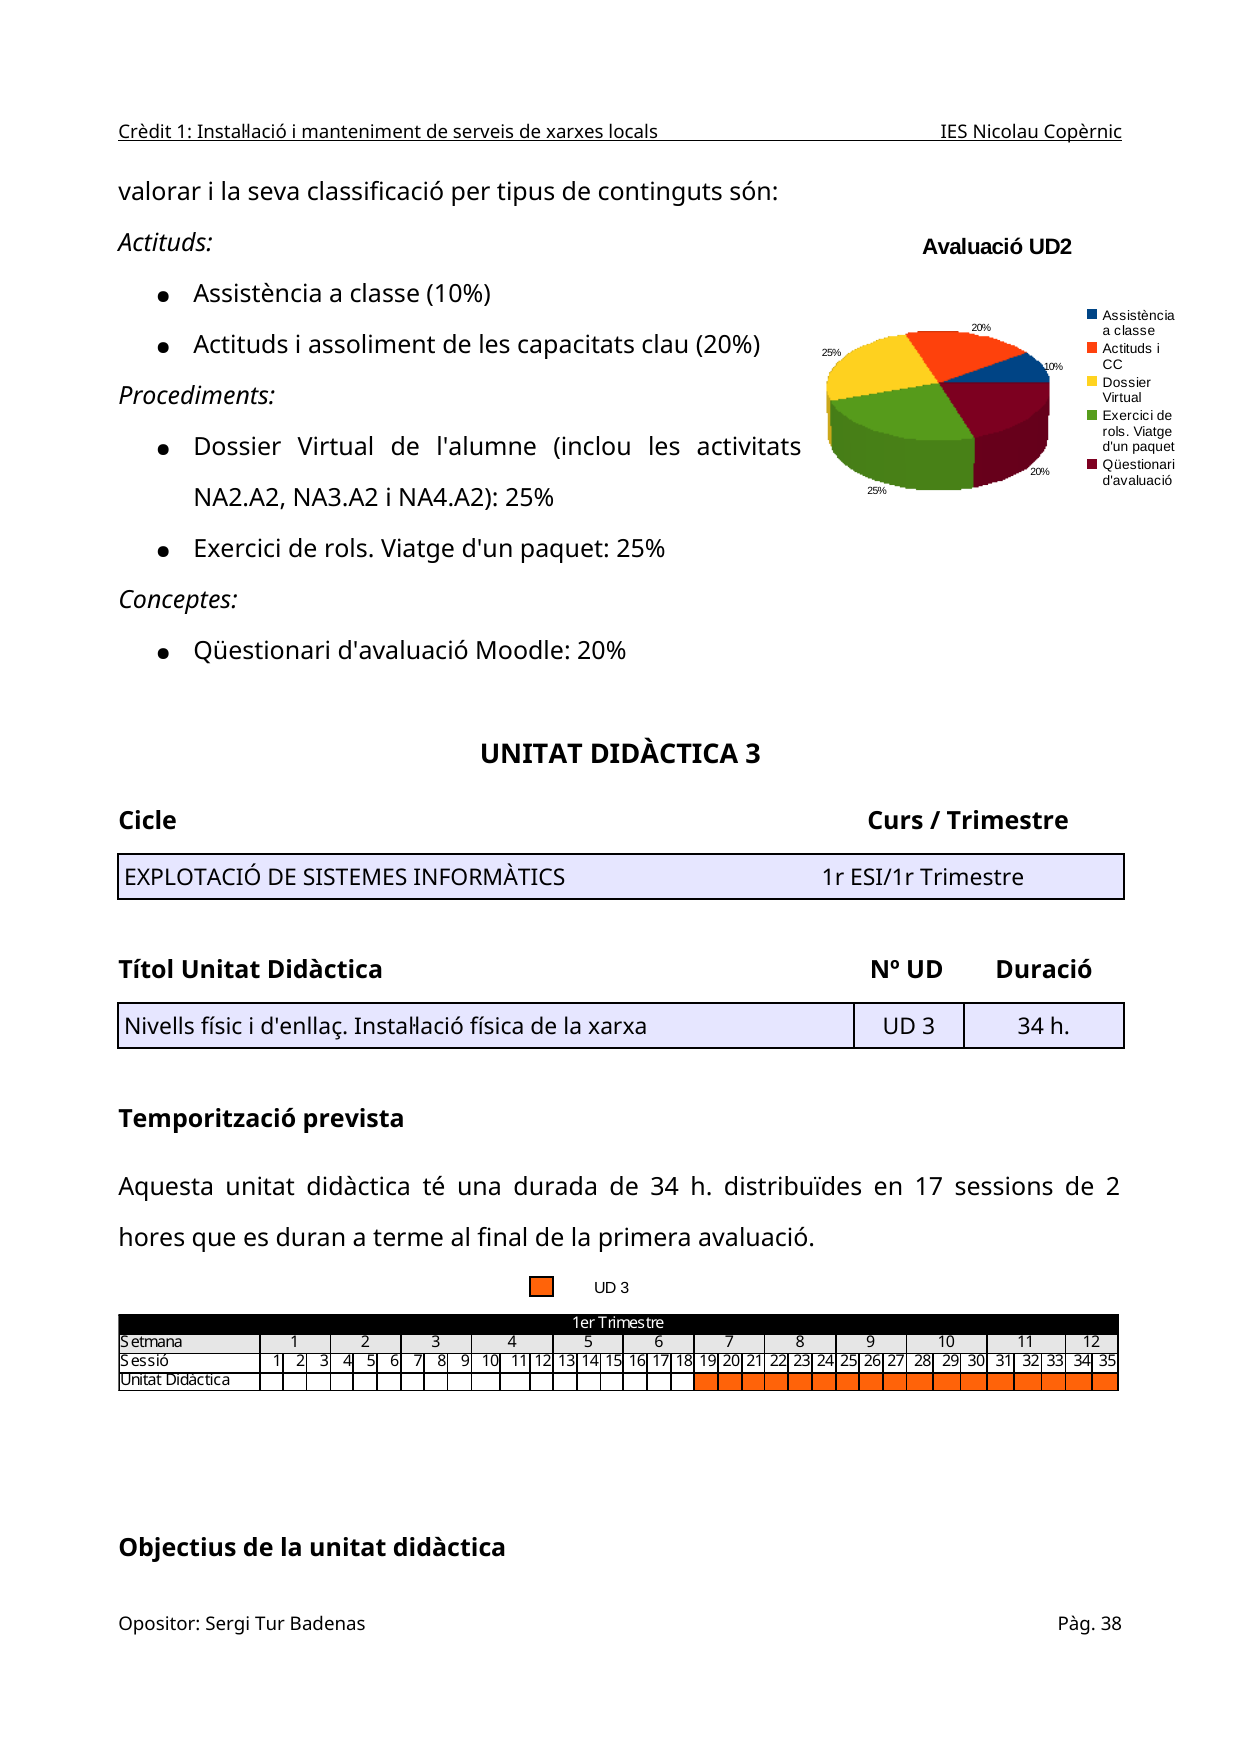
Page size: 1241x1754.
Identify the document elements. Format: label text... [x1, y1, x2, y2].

text Procediments: [118, 377, 802, 411]
list Qüestionari d'avaluació Moodle: 20% [156, 632, 1122, 667]
text Temporització prevista [118, 1100, 1122, 1134]
list Assistència a classe (10%) [156, 275, 802, 309]
list Dossier Virtual de l'alumne (inclou les activitats NA2.A2, NA3.A2 i NA4.A2): 25% [156, 428, 802, 513]
list Actituds i assoliment de les capacitats clau (20%) [156, 326, 802, 360]
text Títol Unitat Didàctica Nº UD Duració [118, 951, 1122, 985]
text Cicle Curs / Trimestre [118, 802, 1122, 836]
text Conceptes: [118, 581, 1122, 616]
text Aquesta unitat didàctica té una durada de 34 h. distribuïdes en 17 sessions de 2 hores que es duran a terme al final de la primera avaluació. [118, 1168, 1122, 1253]
list Exercici de rols. Viatge d'un paquet: 25% [156, 530, 802, 564]
table_header EXPLOTACIÓ DE SISTEMES INFORMÀTICS 1r ESI/1r Trimestre [119, 855, 1123, 898]
table_header Nivells físic i d'enllaç. Instal·lació física de la xarxa [119, 1004, 853, 1047]
table_header 34 h. [965, 1004, 1123, 1047]
text Objectius de la unitat didàctica [118, 1530, 1122, 1564]
text Actituds: [118, 224, 1122, 258]
subtitle UNITAT DIDÀCTICA 3 [118, 734, 1122, 771]
text valorar i la seva classificació per tipus de continguts són: [118, 173, 1122, 207]
table_header UD 3 [855, 1004, 963, 1047]
